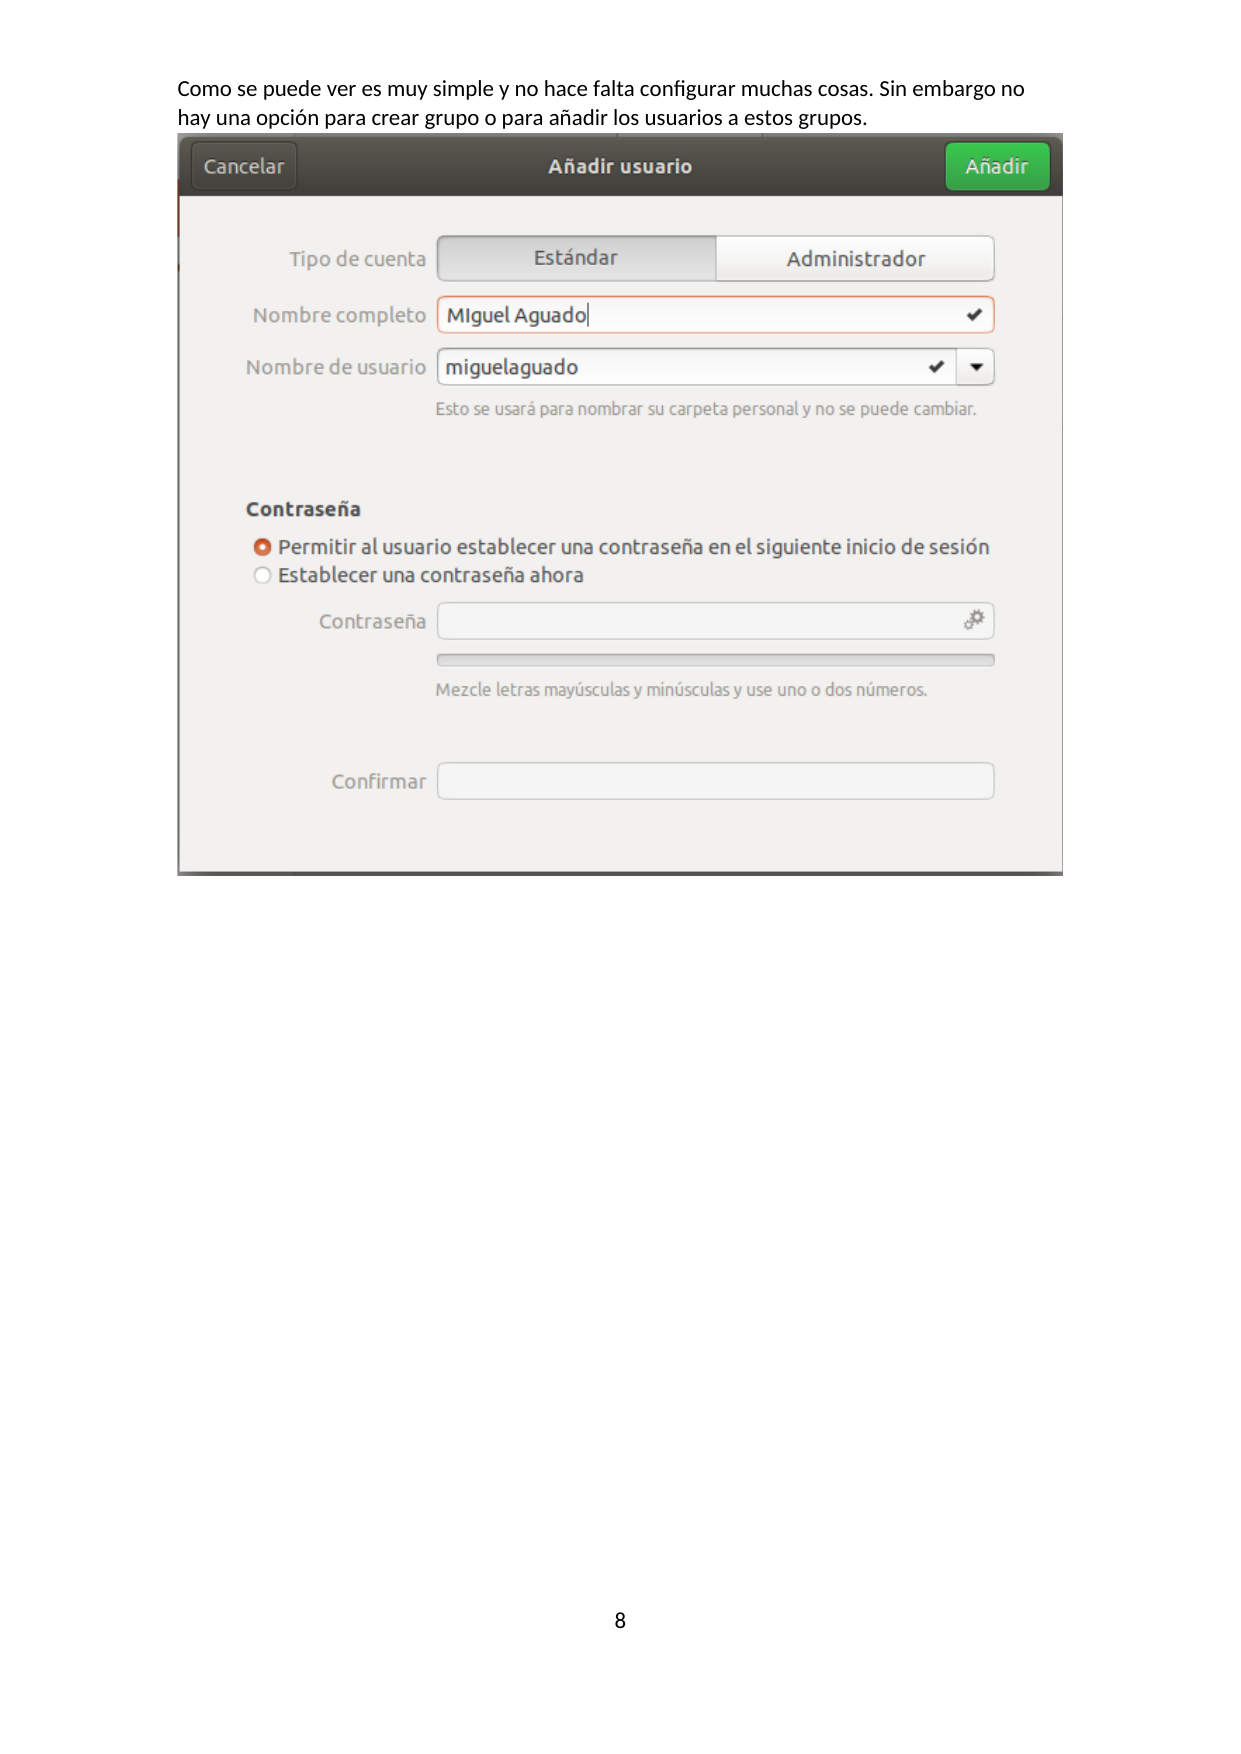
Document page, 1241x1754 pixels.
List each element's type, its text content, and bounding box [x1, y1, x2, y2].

text Como se puede ver es muy simple y no hace falta configurar muchas cosas. Sin embargo no hay una opción para crear grupo o para añadir los usuarios a estos grupos. [177, 74, 1063, 133]
